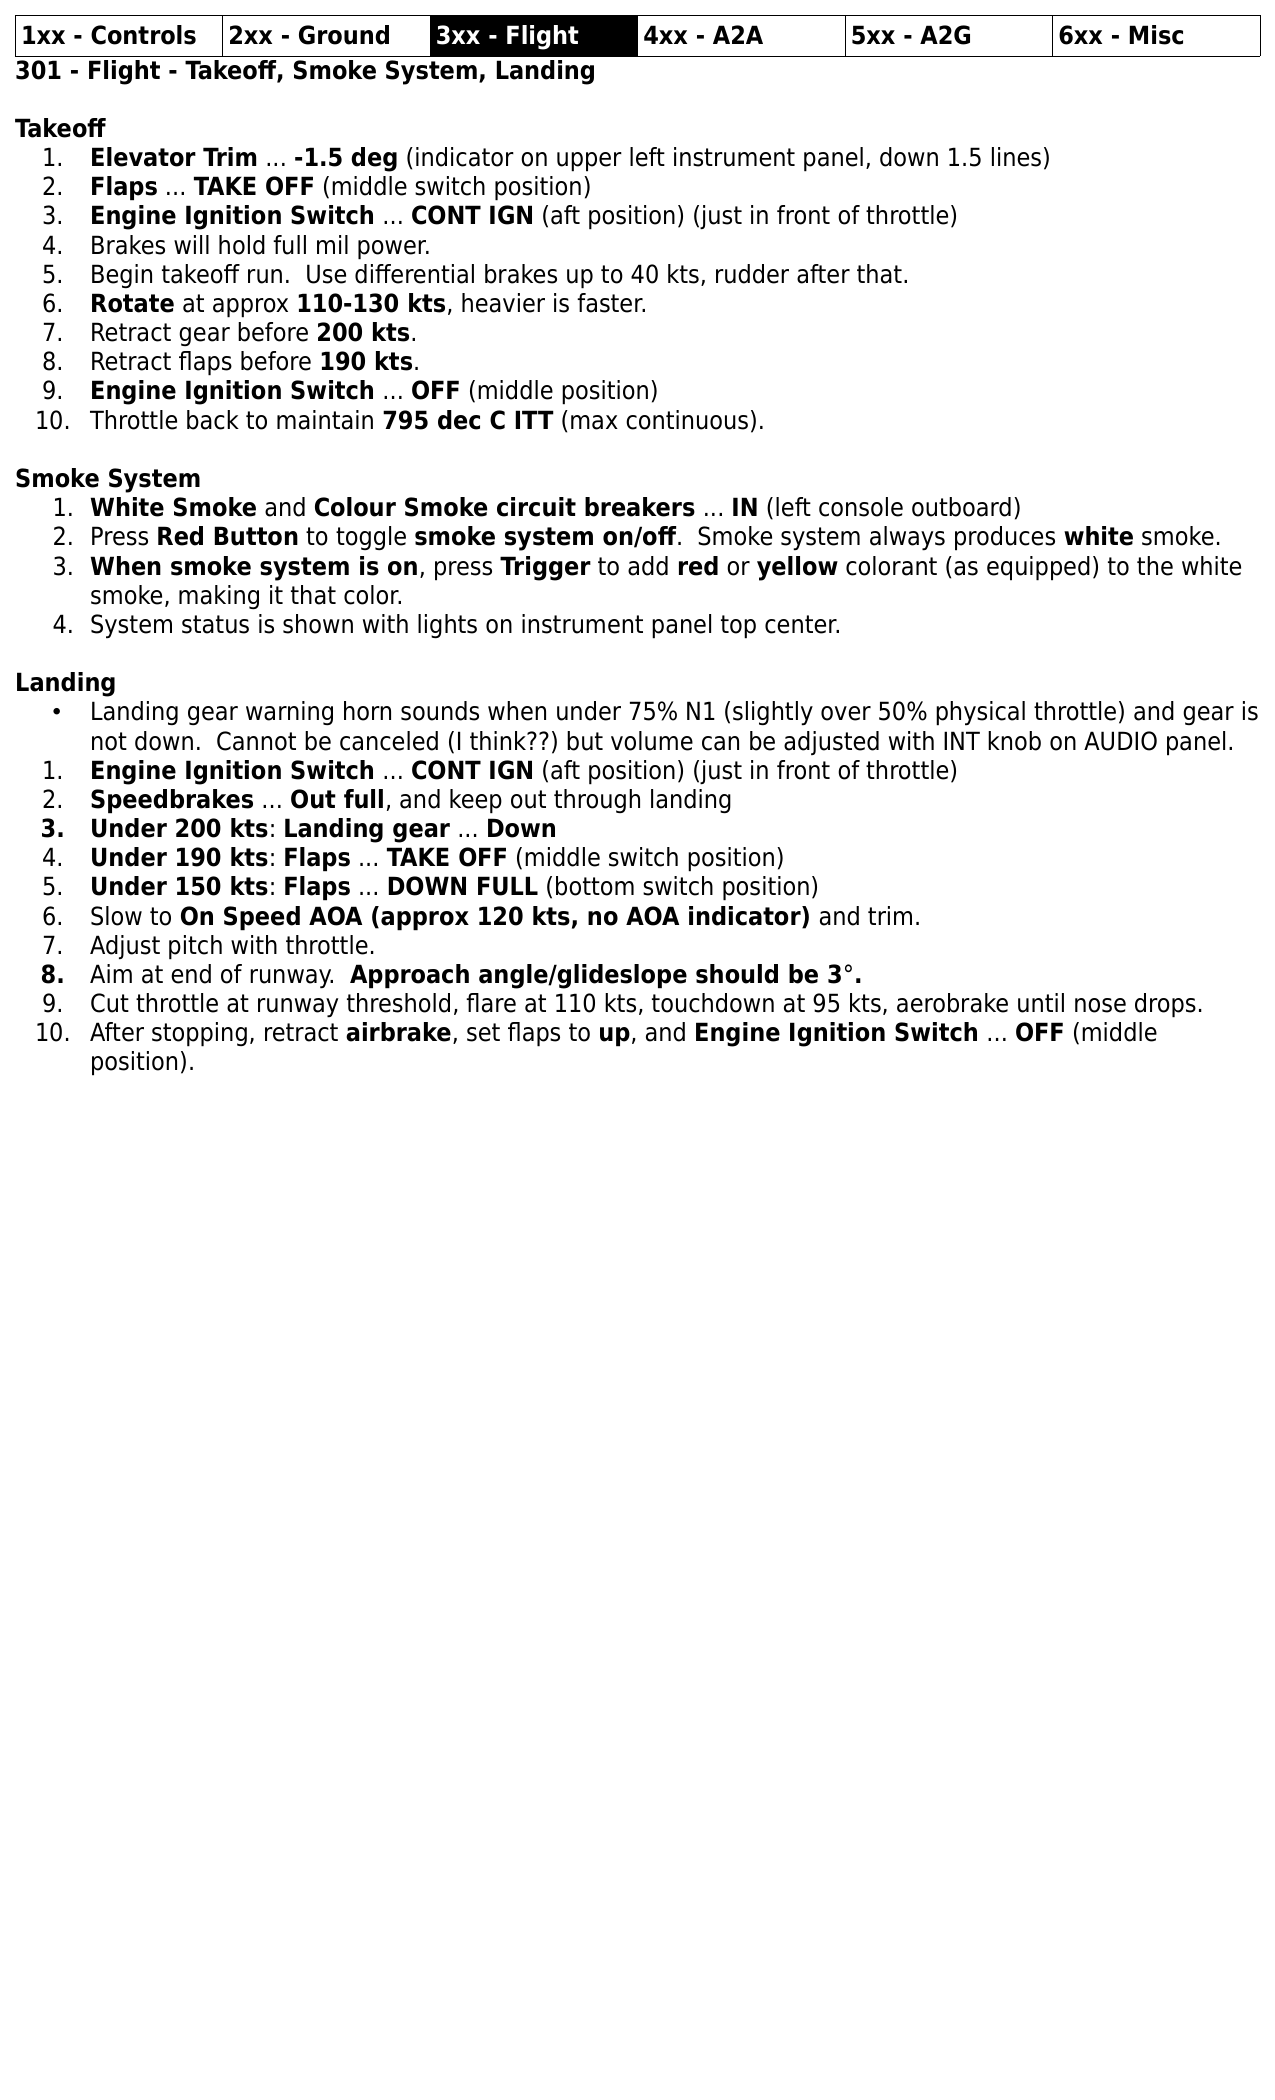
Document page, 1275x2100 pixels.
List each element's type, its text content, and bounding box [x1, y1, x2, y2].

list Throttle back to maintain 795 dec C ITT (max continuous). [52, 406, 1260, 435]
table_header 6xx - Misc [1053, 16, 1260, 56]
list White Smoke and Colour Smoke circuit breakers ... IN (left console outboard) [52, 493, 1260, 522]
list Begin takeoff run. Use differential brakes up to 40 kts, rudder after that. [52, 260, 1260, 289]
list Under 190 kts: Flaps ... TAKE OFF (middle switch position) [52, 843, 1260, 872]
list Rotate at approx 110-130 kts, heavier is faster. [52, 289, 1260, 318]
list Engine Ignition Switch ... CONT IGN (aft position) (just in front of throttle) [52, 202, 1260, 231]
list After stopping, retract airbrake, set flaps to up, and Engine Ignition Switch ... OFF (middle position). [52, 1018, 1260, 1077]
text Smoke System [15, 464, 1260, 493]
list Engine Ignition Switch ... CONT IGN (aft position) (just in front of throttle) [52, 756, 1260, 785]
text Landing [15, 668, 1260, 697]
text Takeoff [15, 114, 1260, 143]
list Under 200 kts: Landing gear ... Down [52, 814, 1260, 843]
list Adjust pitch with throttle. [52, 931, 1260, 960]
table_header 4xx - A2A [638, 16, 845, 56]
table_header 3xx - Flight [431, 16, 637, 56]
list Speedbrakes ... Out full, and keep out through landing [52, 785, 1260, 814]
list Landing gear warning horn sounds when under 75% N1 (slightly over 50% physical throttle) and gear is not down. Cannot be canceled (I think??) but volume can be adjusted with INT knob on AUDIO panel. [52, 697, 1260, 756]
list Aim at end of runway. Approach angle/glideslope should be 3°. [52, 960, 1260, 989]
list Retract flaps before 190 kts. [52, 347, 1260, 377]
table_header 5xx - A2G [846, 16, 1052, 56]
list Under 150 kts: Flaps ... DOWN FULL (bottom switch position) [52, 872, 1260, 902]
list Press Red Button to toggle smoke system on/off. Smoke system always produces white smoke. [52, 522, 1260, 552]
list Engine Ignition Switch ... OFF (middle position) [52, 377, 1260, 406]
list When smoke system is on, press Trigger to add red or yellow colorant (as equipped) to the white smoke, making it that color. [52, 552, 1260, 610]
table_header 2xx - Ground [223, 16, 430, 56]
list Slow to On Speed AOA (approx 120 kts, no AOA indicator) and trim. [52, 902, 1260, 931]
list Elevator Trim ... -1.5 deg (indicator on upper left instrument panel, down 1.5 lines) [52, 143, 1260, 172]
list Brakes will hold full mil power. [52, 231, 1260, 260]
list Cut throttle at runway threshold, flare at 110 kts, touchdown at 95 kts, aerobrake until nose drops. [52, 989, 1260, 1018]
list Flaps ... TAKE OFF (middle switch position) [52, 172, 1260, 202]
text 301 - Flight - Takeoff, Smoke System, Landing [15, 57, 1260, 85]
list Retract gear before 200 kts. [52, 318, 1260, 347]
list System status is shown with lights on instrument panel top center. [52, 610, 1260, 639]
table_header 1xx - Controls [16, 16, 222, 56]
